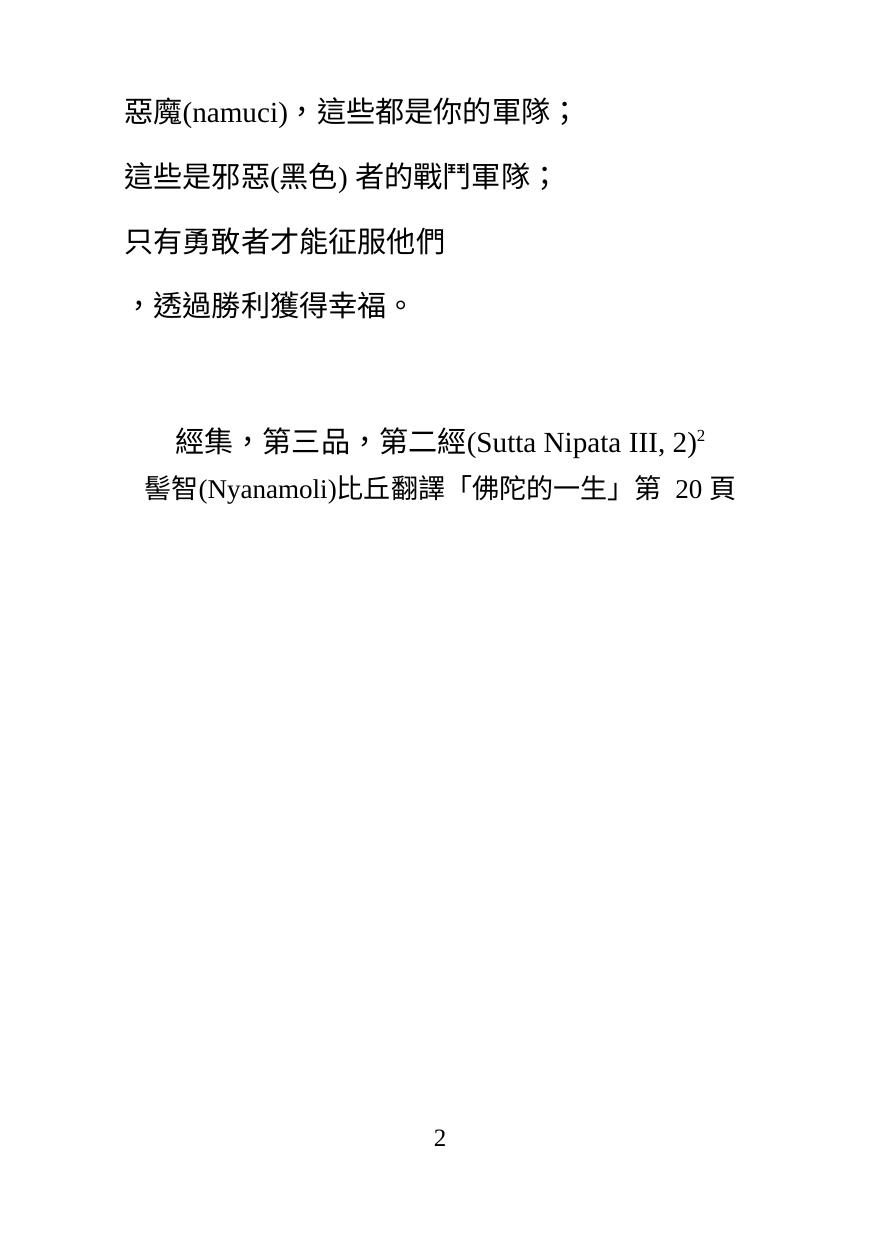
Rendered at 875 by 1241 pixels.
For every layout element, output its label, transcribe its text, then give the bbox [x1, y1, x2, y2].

text 只有勇敢者才能征服他們 [124, 218, 756, 260]
text ，透過勝利獲得幸福。 [124, 283, 756, 325]
text 這些是邪惡(黑色) 者的戰鬥軍隊； [124, 153, 756, 196]
text 惡魔(namuci)，這些都是你的軍隊； [124, 88, 756, 131]
text 經集，第三品，第二經(Sutta Nipata III, 2) 髻智(Nyanamoli)比丘翻譯「佛陀的一生」第 20 頁 [124, 419, 756, 506]
